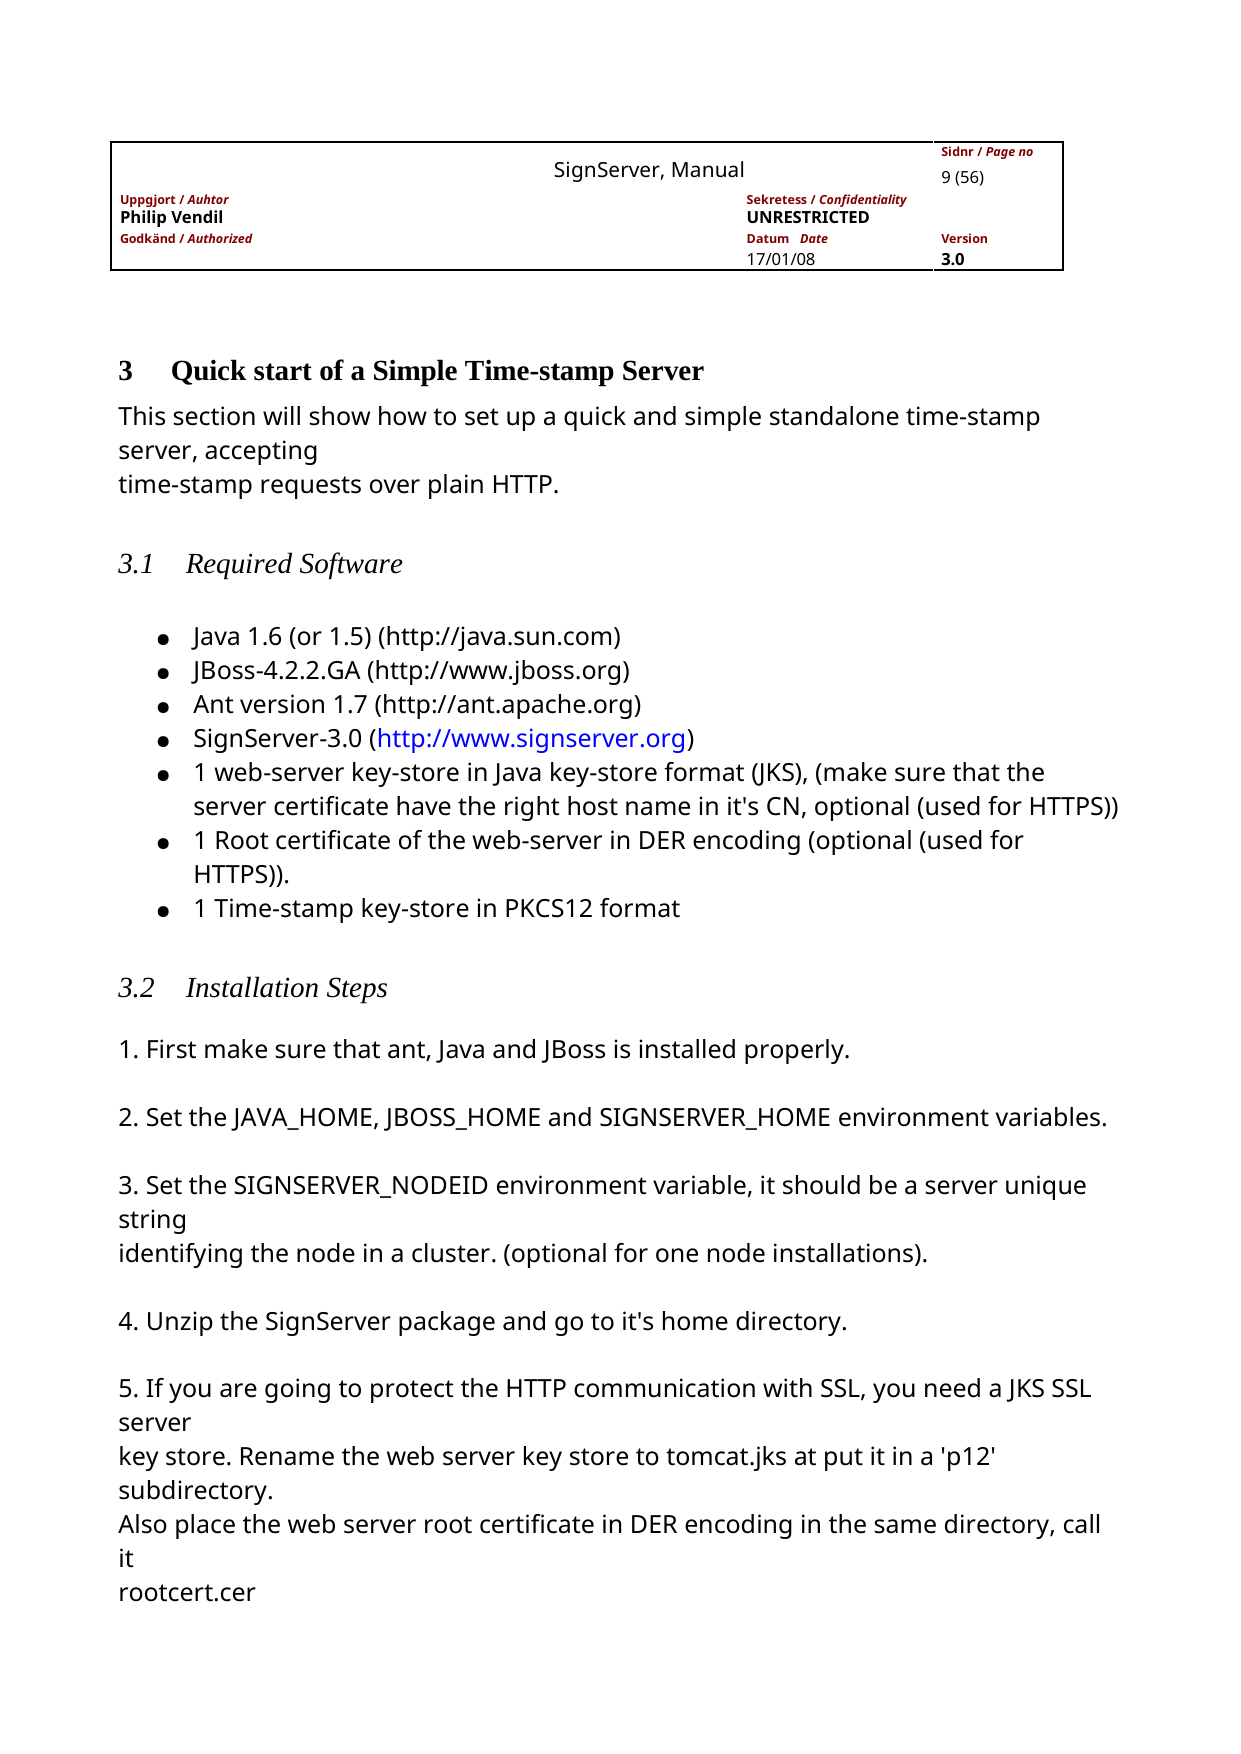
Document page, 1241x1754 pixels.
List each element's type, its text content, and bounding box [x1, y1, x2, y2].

text rootcert.cer [118, 1575, 1122, 1609]
text 3. Set the SIGNSERVER_NODEID environment variable, it should be a server unique string [118, 1168, 1122, 1236]
list 1 Time-stamp key-store in PKCS12 format [156, 891, 1122, 959]
text 2. Set the JAVA_HOME, JBOSS_HOME and SIGNSERVER_HOME environment variables. [118, 1100, 1122, 1168]
subtitle Required Software [118, 547, 1122, 580]
text 4. Unzip the SignServer package and go to it's home directory. [118, 1303, 1122, 1371]
text 5. If you are going to protect the HTTP communication with SSL, you need a JKS SSL server [118, 1371, 1122, 1439]
text This section will show how to set up a quick and simple standalone time-stamp server, accepting [118, 399, 1122, 467]
subtitle Installation Steps [118, 971, 1122, 1004]
list Ant version 1.7 (http://ant.apache.org) [156, 687, 1122, 721]
list JBoss-4.2.2.GA (http://www.jboss.org) [156, 653, 1122, 687]
text identifying the node in a cluster. (optional for one node installations). [118, 1236, 1122, 1303]
subtitle Quick start of a Simple Time-stamp Server [118, 354, 1122, 386]
text Also place the web server root certificate in DER encoding in the same directory, call it [118, 1507, 1122, 1575]
list 1 web-server key-store in Java key-store format (JKS), (make sure that the server certificate have the right host name in it's CN, optional (used for HTTPS)) [156, 755, 1122, 823]
text key store. Rename the web server key store to tomcat.jks at put it in a 'p12' subdirectory. [118, 1439, 1122, 1507]
list Java 1.6 (or 1.5) (http://java.sun.com) [156, 619, 1122, 653]
text time-stamp requests over plain HTTP. [118, 467, 1122, 501]
text 1. First make sure that ant, Java and JBoss is installed properly. [118, 1032, 1122, 1100]
list 1 Root certificate of the web-server in DER encoding (optional (used for HTTPS)). [156, 823, 1122, 891]
list SignServer-3.0 (http://www.signserver.org) [156, 721, 1122, 755]
